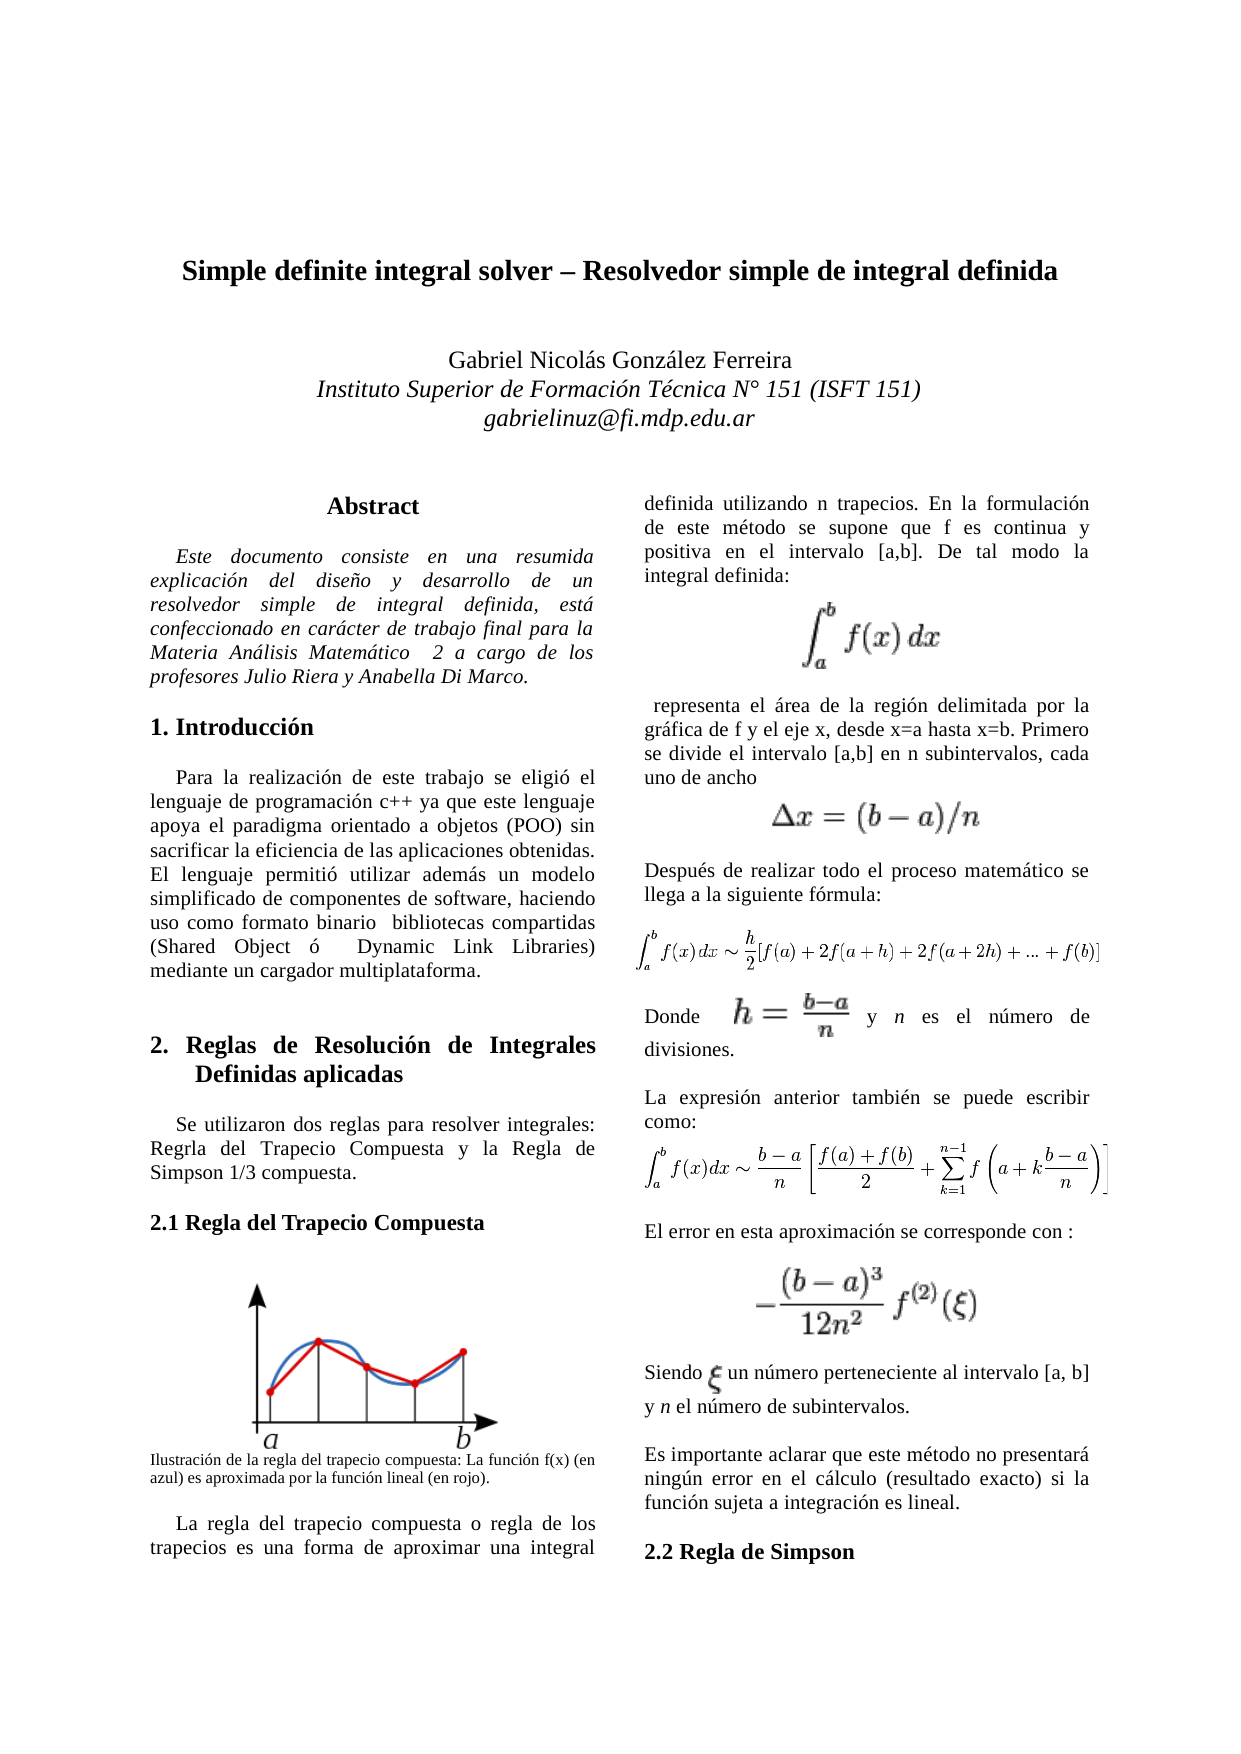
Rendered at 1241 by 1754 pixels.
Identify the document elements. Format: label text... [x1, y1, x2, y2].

subtitle 2. Reglas de Resolución de Integrales Definidas aplicadas [150, 1030, 596, 1088]
text representa el área de la región delimitada por la gráfica de f y el eje x, desde x=a hasta x=b. Primero se divide el intervalo [a,b] en n subintervalos, cada uno de ancho [644, 692, 1090, 789]
text Gabriel Nicolás González Ferreira [150, 345, 1090, 374]
text Siendo un número perteneciente al intervalo [a, b] y n el número de subintervalos. [644, 1360, 1090, 1417]
picture [635, 930, 1099, 970]
picture [756, 1267, 977, 1336]
subtitle 1. Introducción [150, 712, 596, 741]
text Donde y n es el número de divisiones. [644, 993, 1090, 1061]
text El error en esta aproximación se corresponde con : [644, 1219, 1090, 1243]
subtitle 2.2 Regla de Simpson [644, 1538, 1090, 1564]
text Ilustración de la regla del trapecio compuesta: La función f(x) (en azul) es aproximada por la función lineal (en rojo). [150, 1283, 596, 1487]
picture [248, 1283, 498, 1450]
picture [771, 801, 981, 834]
text definida utilizando n trapecios. En la formulación de este método se supone que f es continua y positiva en el intervalo [a,b]. De tal modo la integral definida: [644, 491, 1090, 587]
text Para la realización de este trabajo se eligió el lenguaje de programación c++ ya que este lenguaje apoya el paradigma orientado a objetos (POO) sin sacrificar la eficiencia de las aplicaciones obtenidas. El lenguaje permitió utilizar además un modelo simplificado de componentes de software, haciendo uso como formato binario bibliotecas compartidas (Shared Object ó Dynamic Link Libraries) mediante un cargador multiplataforma. [150, 765, 596, 982]
picture [708, 1365, 723, 1394]
picture [734, 993, 850, 1037]
title Simple definite integral solver – Resolvedor simple de integral definida [150, 253, 1090, 287]
text Este documento consiste en una resumida explicación del diseño y desarrollo de un resolvedor simple de integral definida, está confeccionado en carácter de trabajo final para la Materia Análisis Matemático 2 a cargo de los profesores Julio Riera y Anabella Di Marco. [150, 544, 596, 688]
title Abstract [150, 491, 596, 519]
text La regla del trapecio compuesta o regla de los trapecios es una forma de aproximar una integral [150, 1511, 596, 1559]
text Es importante aclarar que este método no presentará ningún error en el cálculo (resultado exacto) si la función sujeta a integración es lineal. [644, 1442, 1090, 1514]
text Se utilizaron dos reglas para resolver integrales: Regrla del Trapecio Compuesta y la Regla de Simpson 1/3 compuesta. [150, 1112, 596, 1184]
subtitle 2.1 Regla del Trapecio Compuesta [150, 1208, 596, 1235]
text La expresión anterior también se puede escribir como: [644, 1085, 1090, 1133]
text Después de realizar todo el proceso matemático se llega a la siguiente fórmula: [644, 858, 1090, 906]
text gabrielinuz@fi.mdp.edu.ar [150, 403, 1090, 432]
picture [801, 602, 941, 669]
picture [644, 1143, 1108, 1195]
text Instituto Superior de Formación Técnica N° 151 (ISFT 151) [150, 374, 1090, 403]
